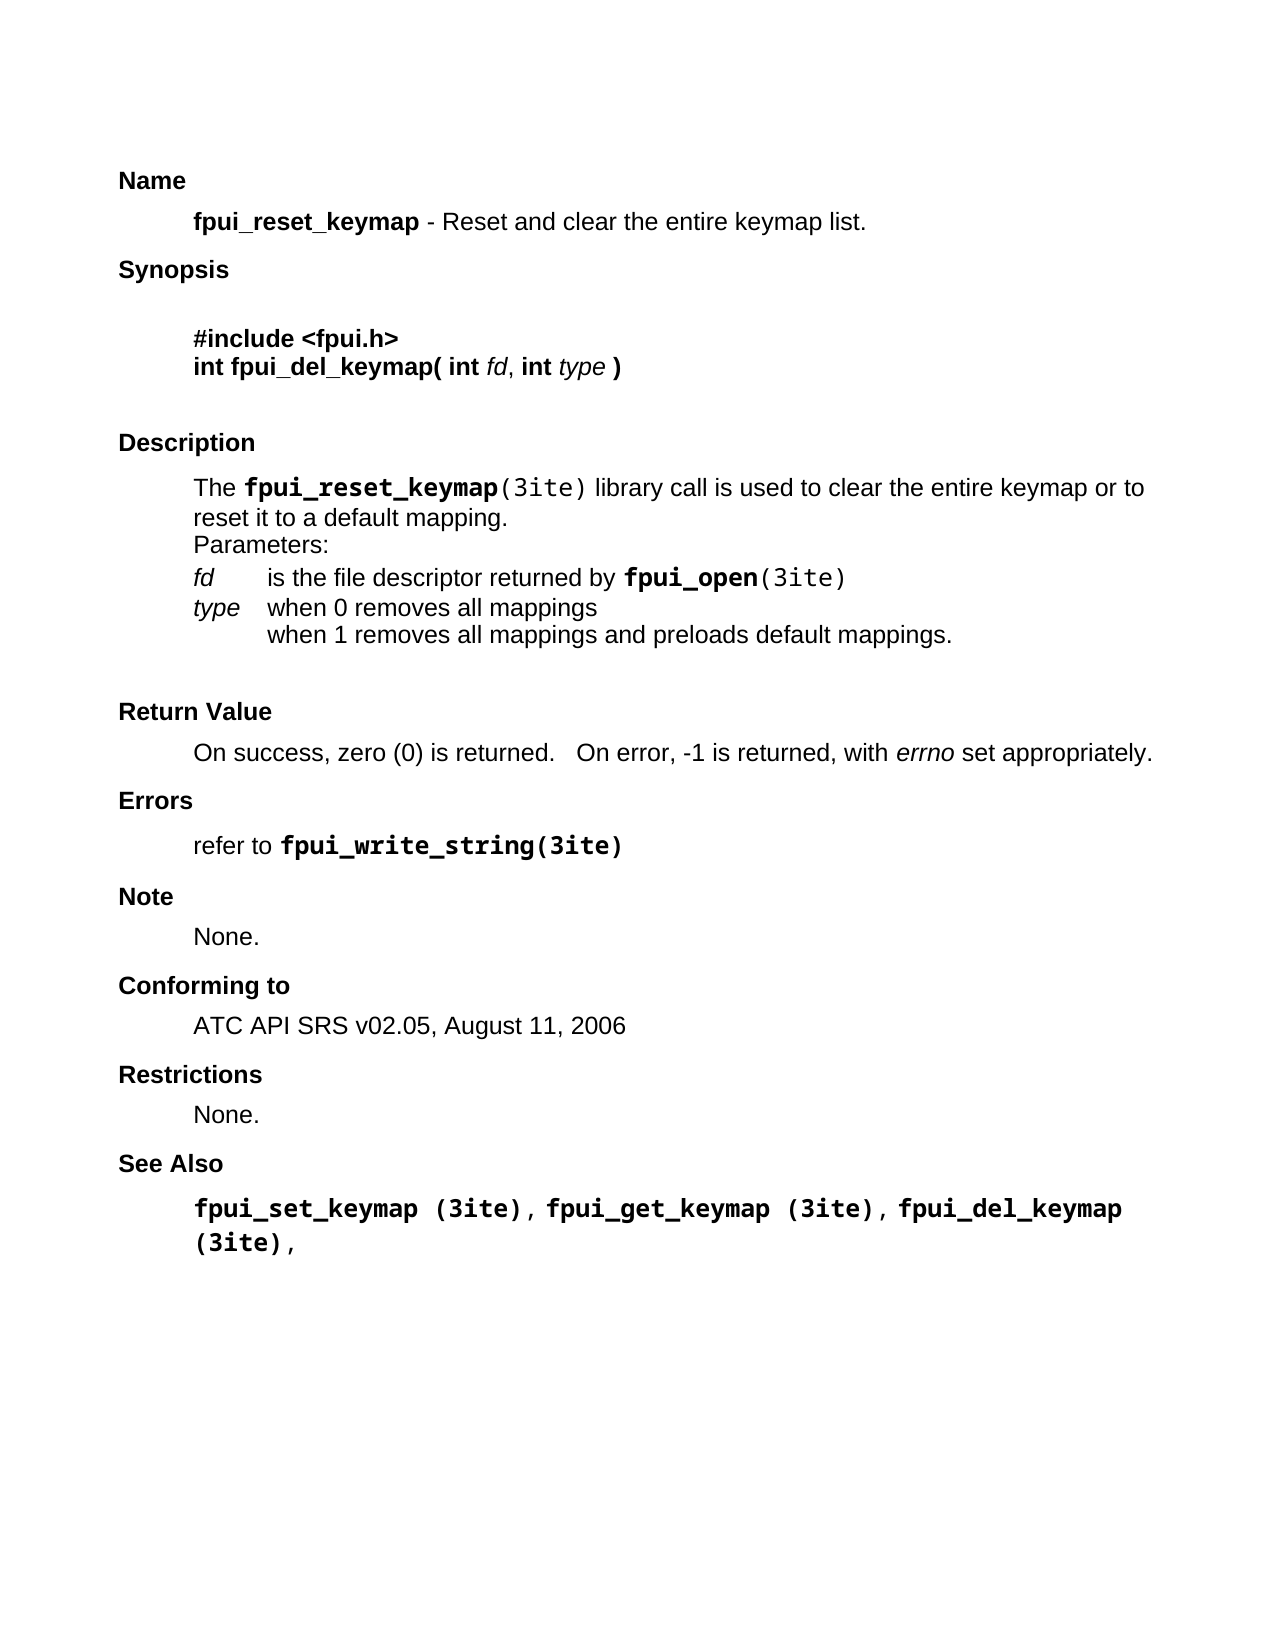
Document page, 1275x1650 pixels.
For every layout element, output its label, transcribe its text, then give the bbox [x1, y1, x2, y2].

text Conforming to [118, 972, 1157, 999]
text None. [193, 923, 1157, 951]
text Name [118, 167, 1157, 195]
text fpui_reset_keymap - Reset and clear the entire keymap list. [193, 207, 1157, 235]
text Restrictions [118, 1061, 1157, 1089]
text None. [193, 1101, 1157, 1129]
text The fpui_reset_keymap(3ite) library call is used to clear the entire keymap or to reset it to a default mapping. Parameters: fd is the file descriptor returned by fpui_open(3ite) type when 0 removes all mappings when 1 removes all mappings and preloads default mappings. [193, 469, 1157, 677]
text Description [118, 429, 1157, 457]
text Synopsis [118, 256, 1157, 284]
text Return Value [118, 698, 1157, 726]
text On success, zero (0) is returned. On error, -1 is returned, with errno set appropriately. [193, 738, 1157, 766]
text #include <fpui.h> int fpui_del_keymap( int fd, int type ) [193, 296, 1157, 408]
text refer to fpui_write_string(3ite) [193, 827, 1157, 862]
text Note [118, 882, 1157, 910]
text See Also [118, 1150, 1157, 1178]
text ATC API SRS v02.05, August 11, 2006 [193, 1012, 1157, 1040]
text Errors [118, 787, 1157, 815]
text fpui_set_keymap (3ite), fpui_get_keymap (3ite), fpui_del_keymap (3ite), [193, 1190, 1157, 1258]
